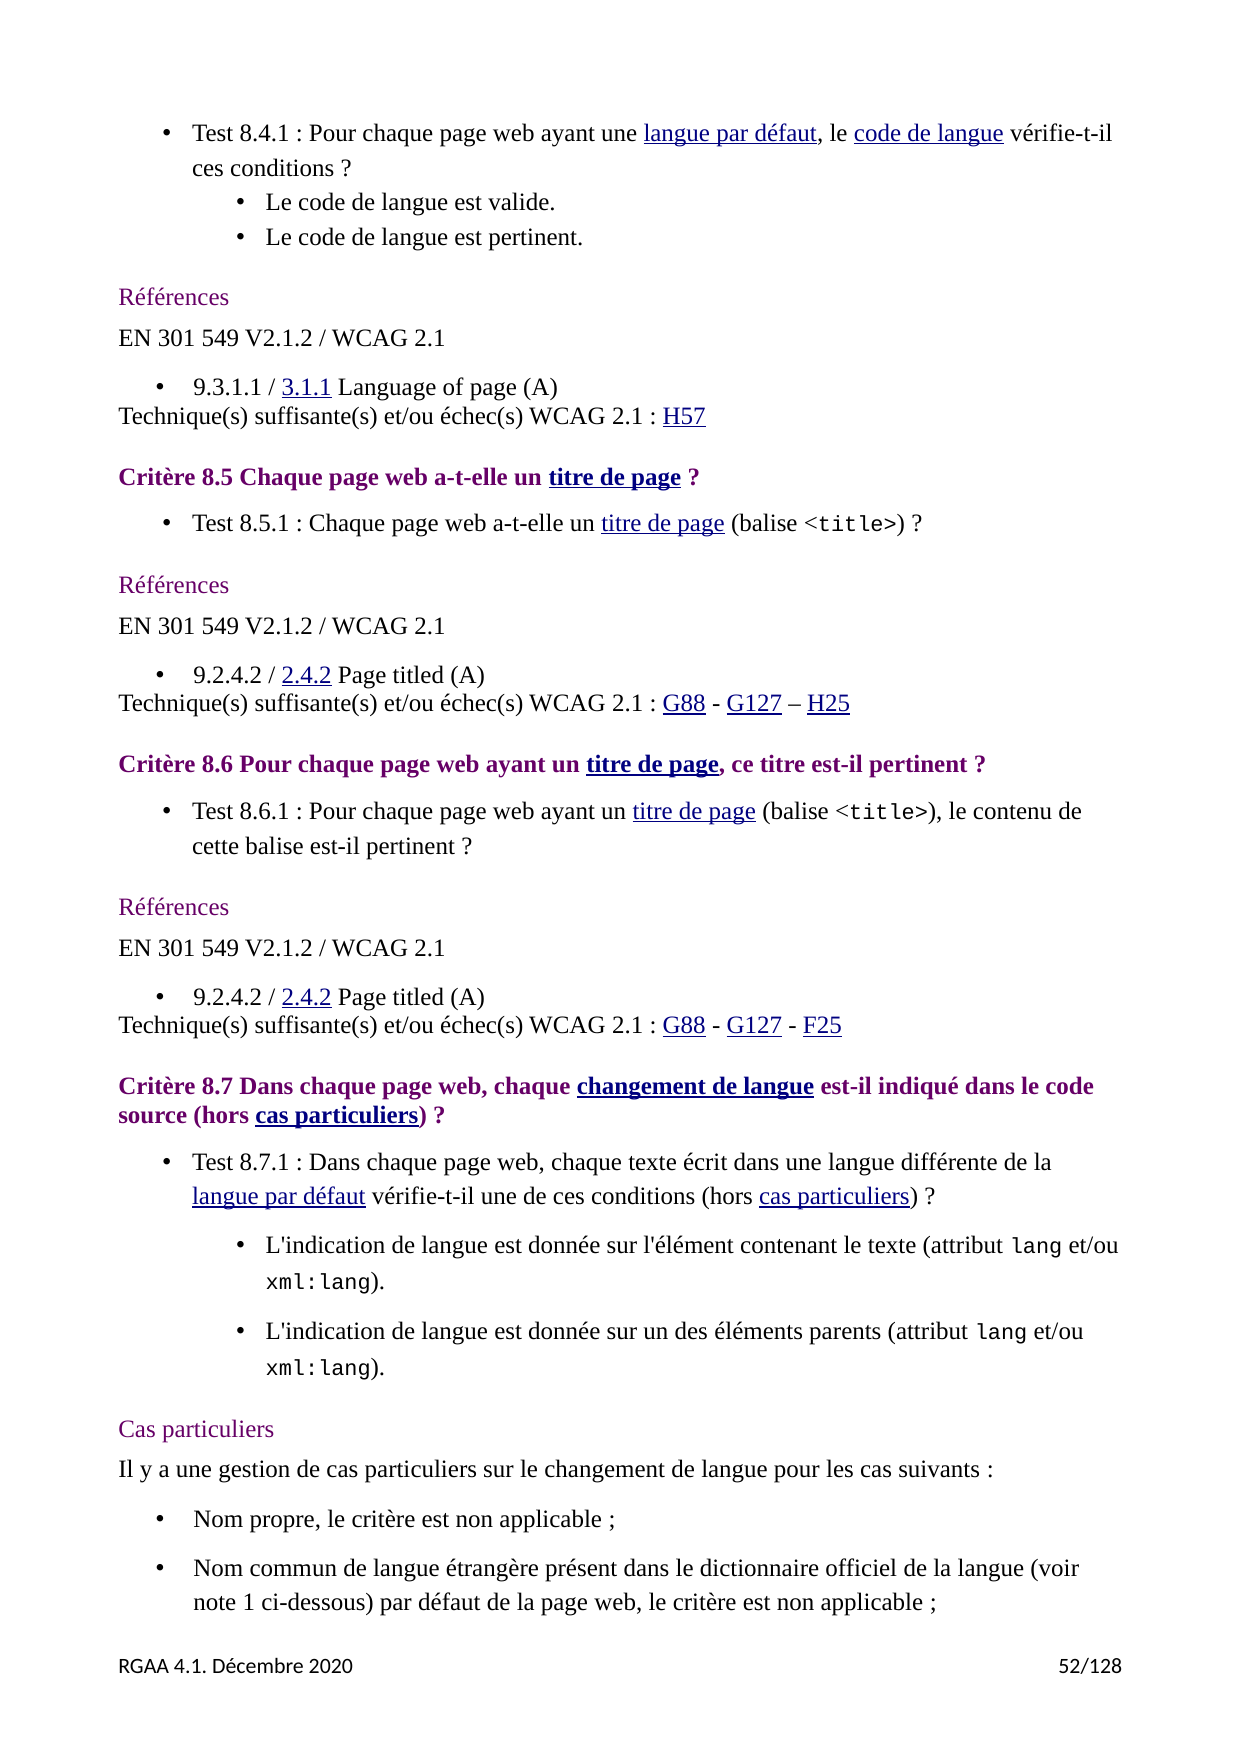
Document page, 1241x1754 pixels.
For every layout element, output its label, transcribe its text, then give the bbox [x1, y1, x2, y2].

subtitle Cas particuliers [118, 1414, 1122, 1443]
subtitle Références [118, 570, 1122, 599]
subtitle Critère 8.6 Pour chaque page web ayant un titre de page, ce titre est-il pertinent ? [118, 749, 1122, 778]
text EN 301 549 V2.1.2 / WCAG 2.1 [118, 933, 1122, 962]
list Le code de langue est pertinent. [236, 222, 1122, 250]
list L'indication de langue est donnée sur l'élément contenant le texte (attribut lang et/ou xml:lang). [236, 1230, 1122, 1296]
list 9.3.1.1 / 3.1.1 Language of page (A) [156, 372, 1122, 401]
text Technique(s) suffisante(s) et/ou échec(s) WCAG 2.1 : G88 - G127 – H25 [118, 688, 1122, 717]
text Technique(s) suffisante(s) et/ou échec(s) WCAG 2.1 : G88 - G127 - F25 [118, 1011, 1122, 1039]
list Nom commun de langue étrangère présent dans le dictionnaire officiel de la langue (voir note 1 ci-dessous) par défaut de la page web, le critère est non applicable ; [156, 1553, 1122, 1616]
text EN 301 549 V2.1.2 / WCAG 2.1 [118, 323, 1122, 352]
list Test 8.4.1 : Pour chaque page web ayant une langue par défaut, le code de langue vérifie-t-il ces conditions ? [162, 118, 1122, 181]
list Test 8.7.1 : Dans chaque page web, chaque texte écrit dans une langue différente de la langue par défaut vérifie-t-il une de ces conditions (hors cas particuliers) ? [162, 1147, 1122, 1210]
text Technique(s) suffisante(s) et/ou échec(s) WCAG 2.1 : H57 [118, 401, 1122, 429]
list L'indication de langue est donnée sur un des éléments parents (attribut lang et/ou xml:lang). [236, 1316, 1122, 1382]
text Il y a une gestion de cas particuliers sur le changement de langue pour les cas suivants : [118, 1454, 1122, 1483]
subtitle Critère 8.7 Dans chaque page web, chaque changement de langue est-il indiqué dans le code source (hors cas particuliers) ? [118, 1071, 1122, 1129]
subtitle Références [118, 282, 1122, 311]
subtitle Critère 8.5 Chaque page web a-t-elle un titre de page ? [118, 462, 1122, 490]
list 9.2.4.2 / 2.4.2 Page titled (A) [156, 660, 1122, 688]
list Nom propre, le critère est non applicable ; [156, 1504, 1122, 1532]
text EN 301 549 V2.1.2 / WCAG 2.1 [118, 611, 1122, 639]
list Le code de langue est valide. [236, 187, 1122, 216]
list Test 8.6.1 : Pour chaque page web ayant un titre de page (balise <title>), le contenu de cette balise est-il pertinent ? [162, 796, 1122, 860]
subtitle Références [118, 892, 1122, 921]
list 9.2.4.2 / 2.4.2 Page titled (A) [156, 982, 1122, 1011]
list Test 8.5.1 : Chaque page web a-t-elle un titre de page (balise <title>) ? [162, 508, 1122, 538]
